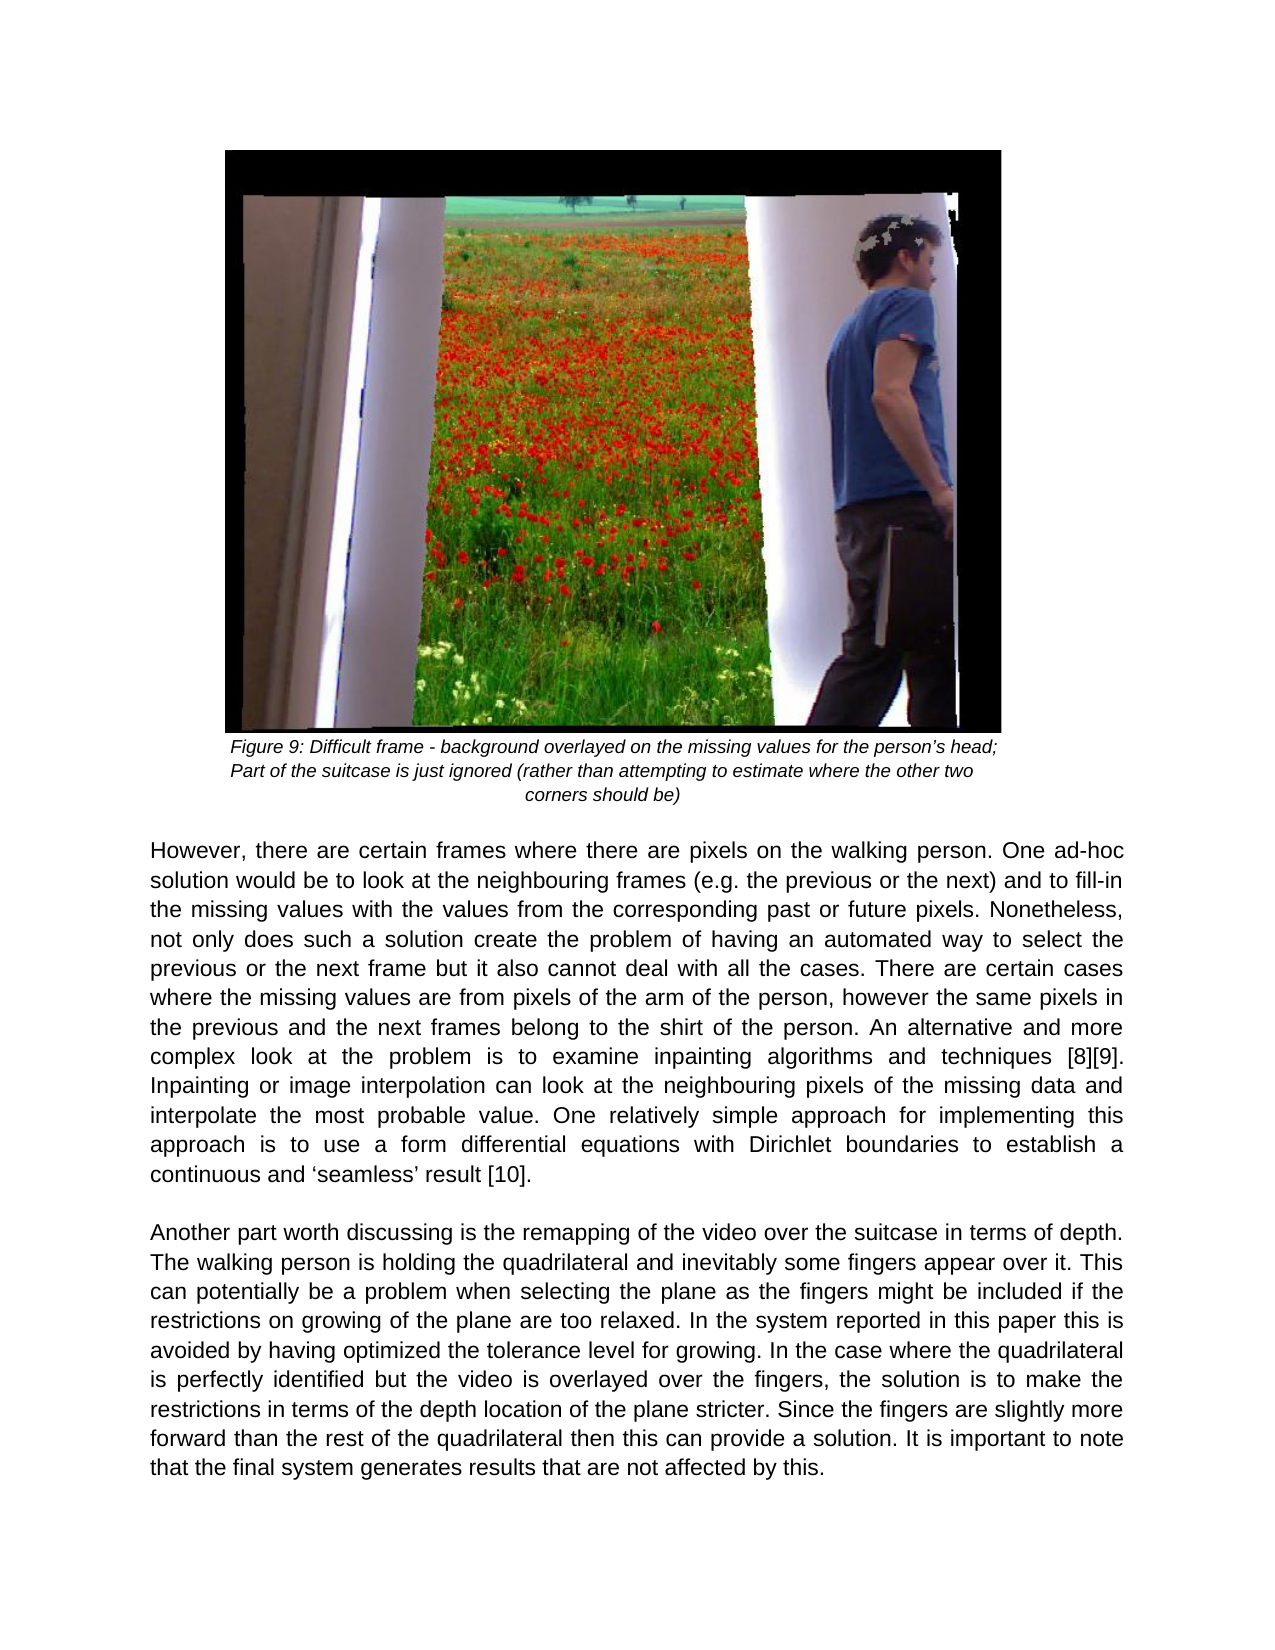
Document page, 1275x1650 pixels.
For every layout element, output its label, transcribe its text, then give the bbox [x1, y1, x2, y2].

text Another part worth discussing is the remapping of the video over the suitcase in terms of depth. The walking person is holding the quadrilateral and inevitably some fingers appear over it. This can potentially be a problem when selecting the plane as the fingers might be included if the restrictions on growing of the plane are too relaxed. In the system reported in this paper this is avoided by having optimized the tolerance level for growing. In the case where the quadrilateral is perfectly identified but the video is overlayed over the fingers, the solution is to make the restrictions in terms of the depth location of the plane stricter. Since the fingers are slightly more forward than the rest of the quadrilateral then this can provide a solution. It is important to note that the final system generates results that are not affected by this. [150, 1220, 1125, 1481]
picture [225, 150, 1002, 733]
text Figure 9: Difficult frame - background overlayed on the missing values for the person’s head; [150, 737, 1125, 757]
text Part of the suitcase is just ignored (rather than attempting to estimate where the other two [150, 761, 1125, 782]
text corners should be) [150, 785, 1125, 806]
text However, there are certain frames where there are pixels on the walking person. One ad-hoc solution would be to look at the neighbouring frames (e.g. the previous or the next) and to fill-in the missing values with the values from the corresponding past or future pixels. Nonetheless, not only does such a solution create the problem of having an automated way to select the previous or the next frame but it also cannot deal with all the cases. There are certain cases where the missing values are from pixels of the arm of the person, however the same pixels in the previous and the next frames belong to the shirt of the person. An alternative and more complex look at the problem is to examine inpainting algorithms and techniques [8][9]. Inpainting or image interpolation can look at the neighbouring pixels of the missing data and interpolate the most probable value. One relatively simple approach for implementing this approach is to use a form differential equations with Dirichlet boundaries to establish a continuous and ‘seamless’ result [10]. [150, 838, 1125, 1187]
